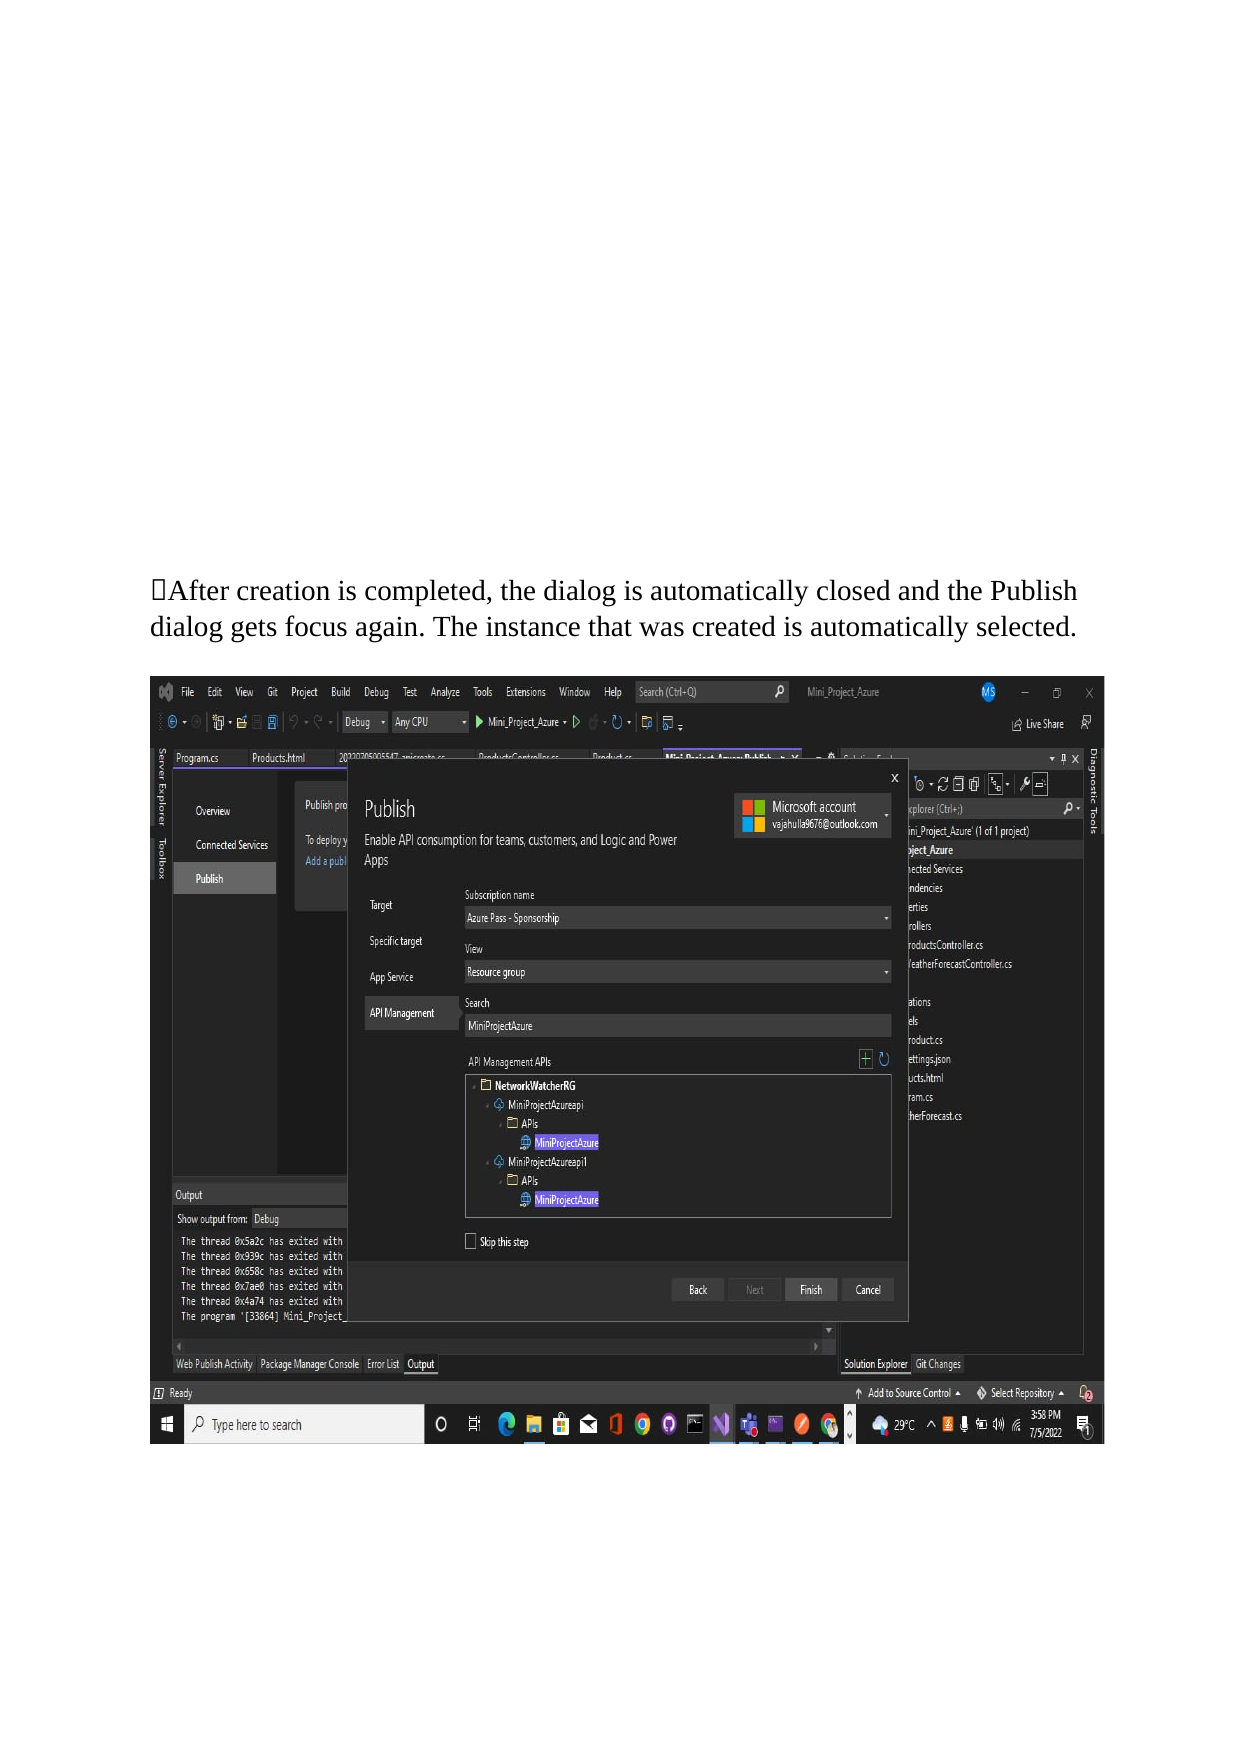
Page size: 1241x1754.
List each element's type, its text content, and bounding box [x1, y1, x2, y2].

text After creation is completed, the dialog is automatically closed and the Publish dialog gets focus again. The instance that was created is automatically selected. [150, 569, 1104, 643]
picture [150, 676, 1105, 1444]
